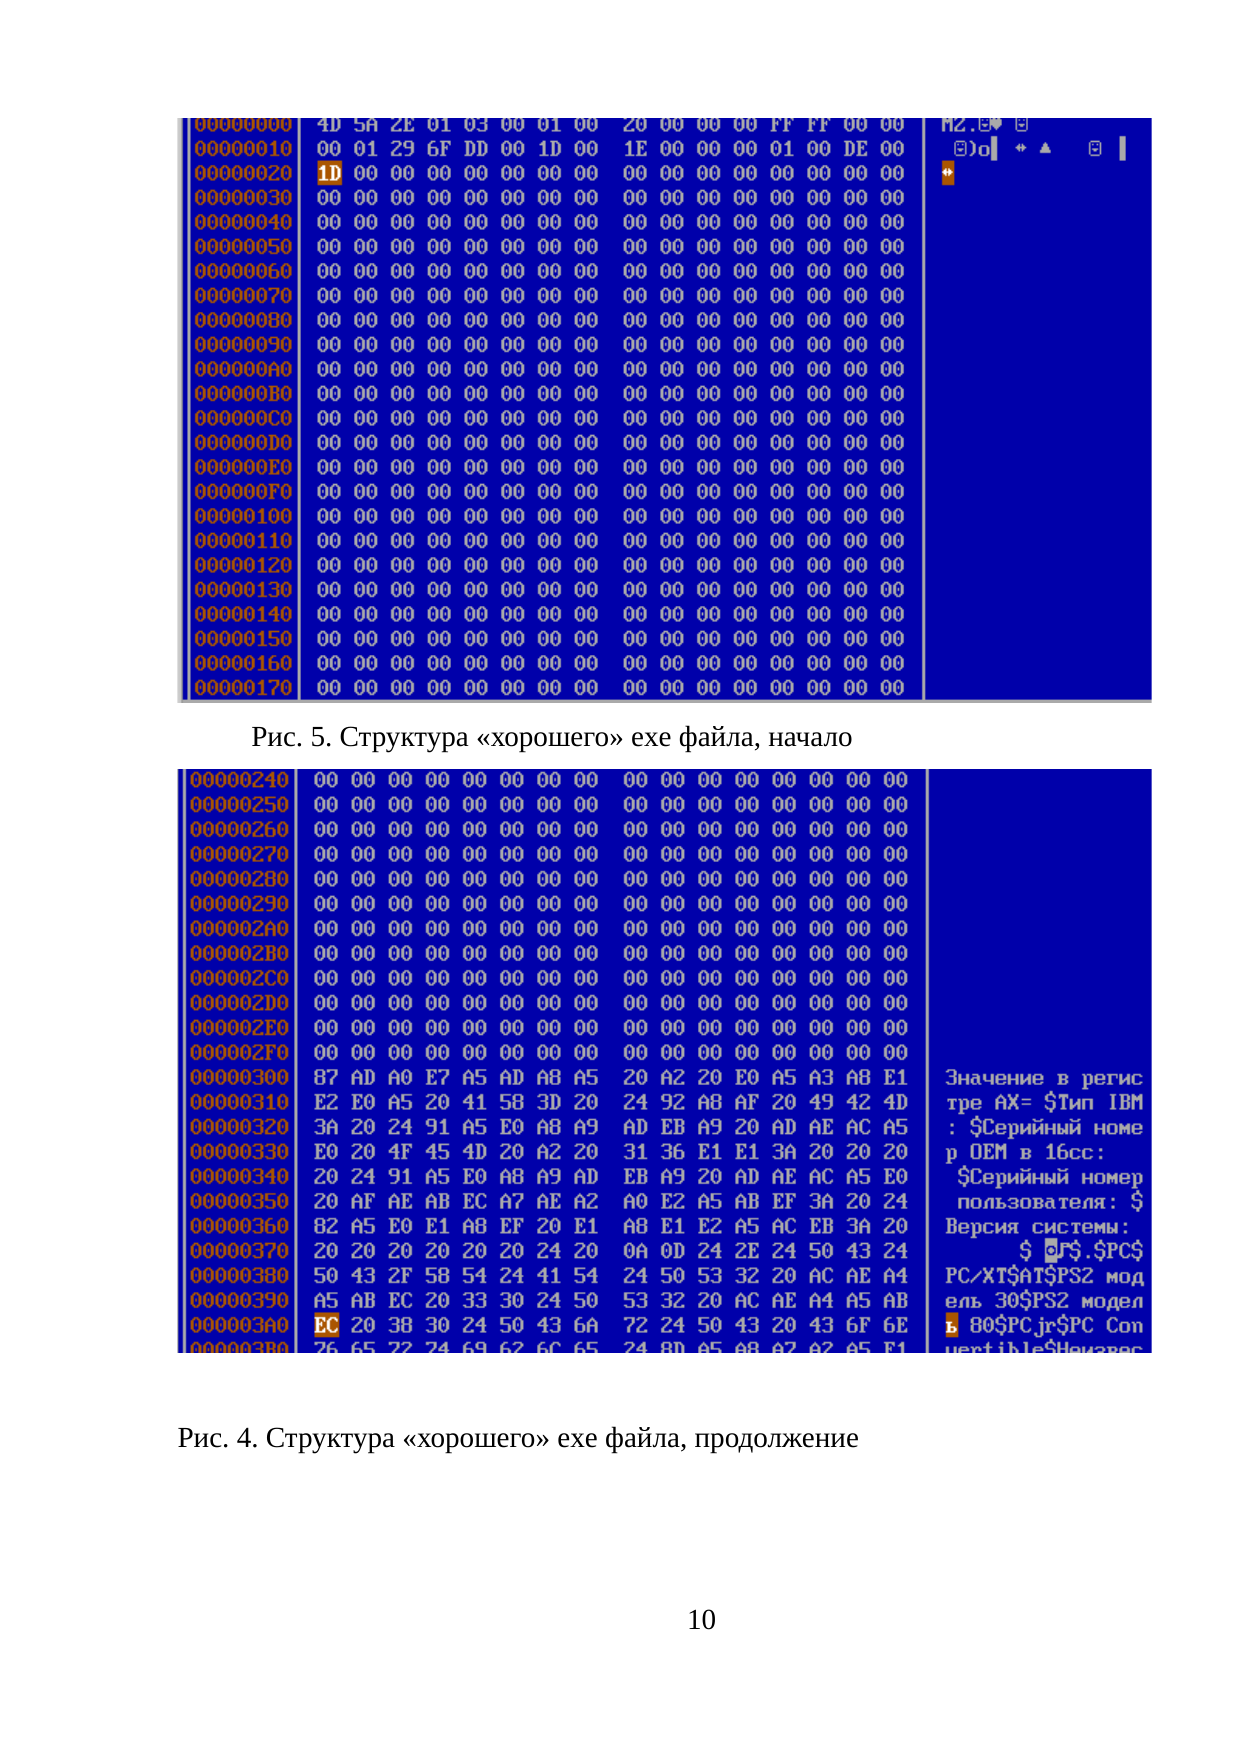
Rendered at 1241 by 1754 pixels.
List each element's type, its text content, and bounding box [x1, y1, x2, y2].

text Рис. 4. Структура «хорошего» exe файла, продолжение [177, 1420, 1152, 1453]
picture [177, 769, 1152, 1353]
picture [177, 118, 1152, 703]
text Рис. 5. Структура «хорошего» exe файла, начало [177, 703, 1152, 753]
